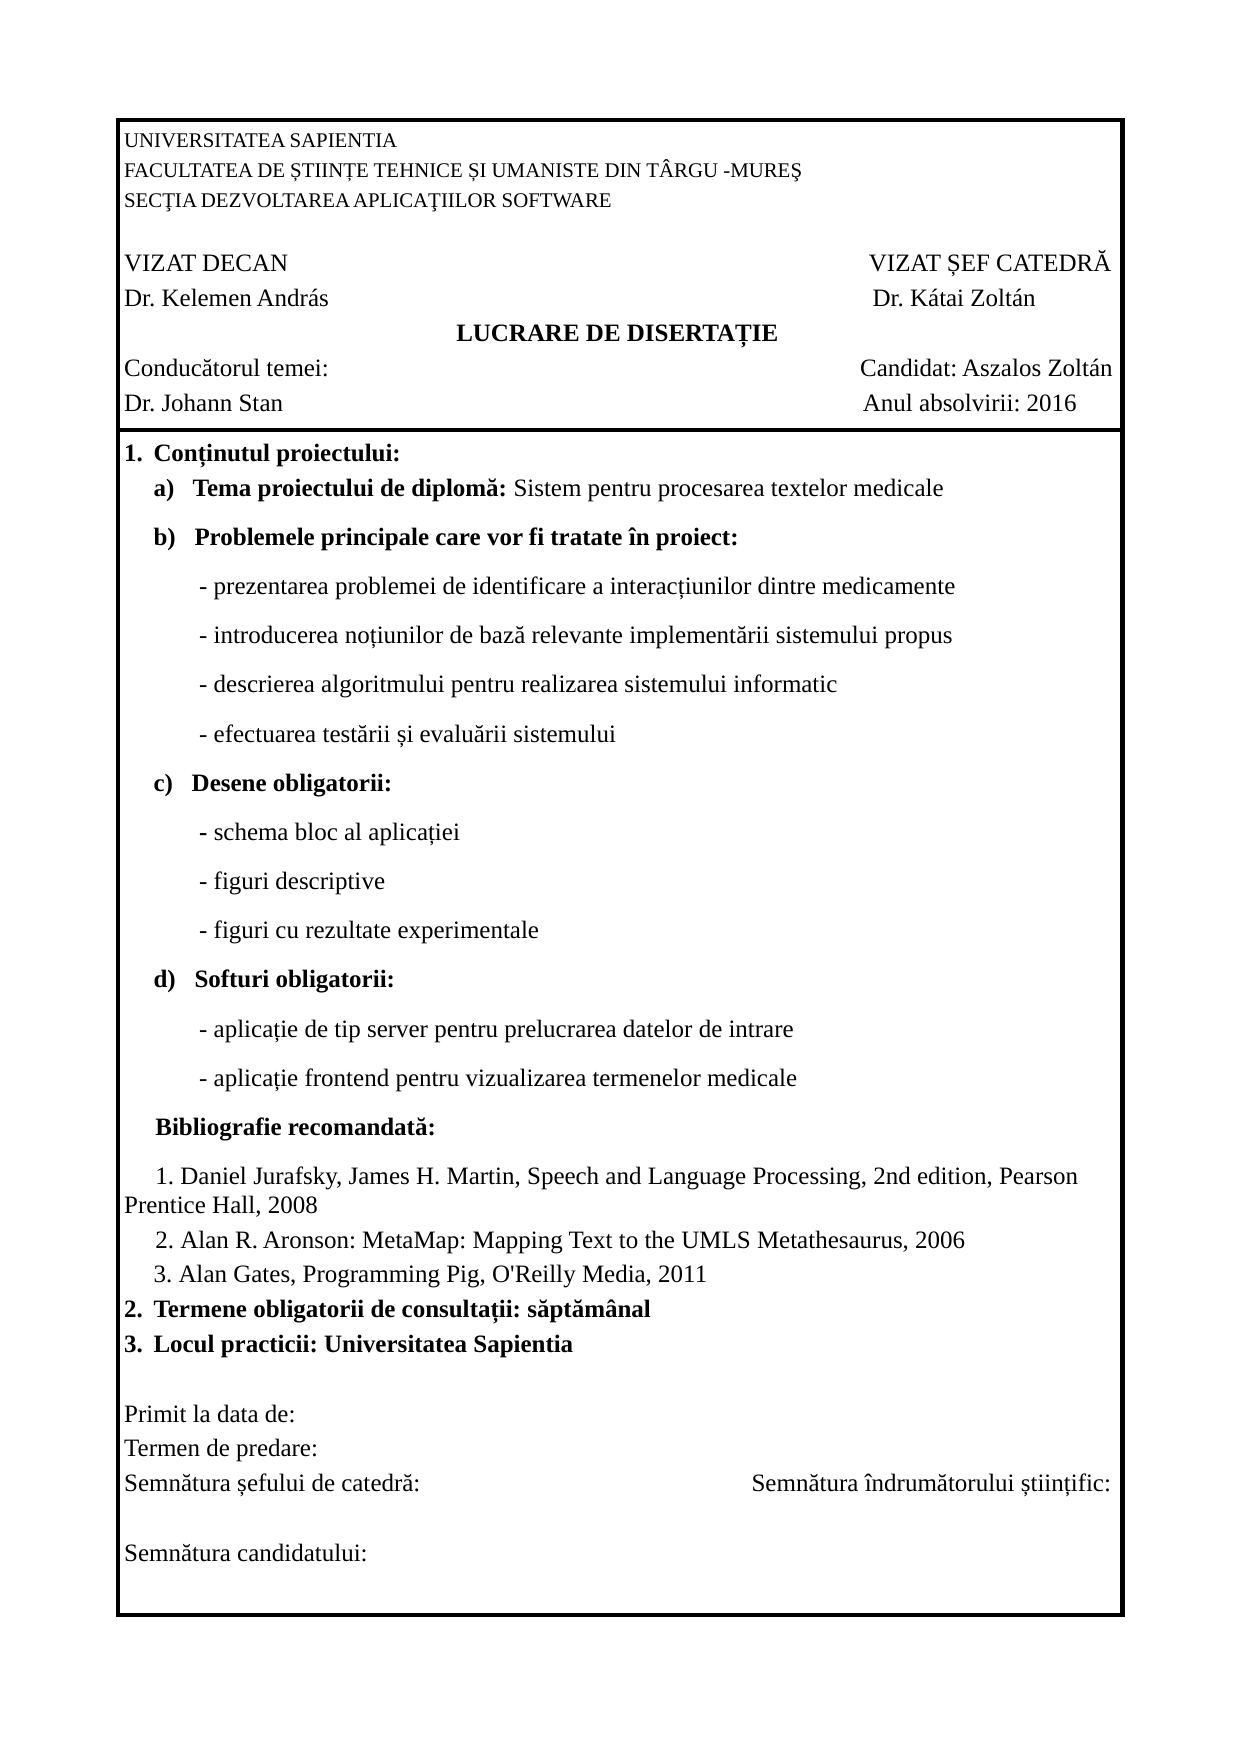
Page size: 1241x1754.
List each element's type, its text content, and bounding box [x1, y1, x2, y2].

table_cell Conținutul proiectului: a) Tema proiectului de diplomă: Sistem pentru procesarea textelor medicale b) Problemele principale care vor fi tratate în proiect: - prezentarea problemei de identificare a interacțiunilor dintre medicamente - introducerea noțiunilor de bază relevante implementării sistemului propus - descrierea algoritmului pentru realizarea sistemului informatic - efectuarea testării și evaluării sistemului c) Desene obligatorii: - schema bloc al aplicației - figuri descriptive - figuri cu rezultate experimentale d) Softuri obligatorii: - aplicație de tip server pentru prelucrarea datelor de intrare - aplicație frontend pentru vizualizarea termenelor medicale Bibliografie recomandată: 1. Daniel Jurafsky, James H. Martin, Speech and Language Processing, 2nd edition, Pearson Prentice Hall, 2008 2. Alan R. Aronson: MetaMap: Mapping Text to the UMLS Metathesaurus, 2006 3. Alan Gates, Programming Pig, O'Reilly Media, 2011 Termene obligatorii de consultații: săptămânal Locul practicii: Universitatea Sapientia Primit la data de: Termen de predare: Semnătura șefului de catedră: Semnătura îndrumătorului științific: Semnătura candidatului: [120, 432, 1120, 1613]
table_header UNIVERSITATEA SAPIENTIA FACULTATEA DE ȘTIINȚE TEHNICE ȘI UMANISTE DIN TÂRGU -MUREŞ SECŢIA DEZVOLTAREA APLICAŢIILOR SOFTWARE VIZAT DECAN VIZAT ȘEF CATEDRĂ Dr. Kelemen András Dr. Kátai Zoltán LUCRARE DE DISERTAȚIE Conducătorul temei: Candidat: Aszalos Zoltán Dr. Johann Stan Anul absolvirii: 2016 [120, 122, 1120, 428]
